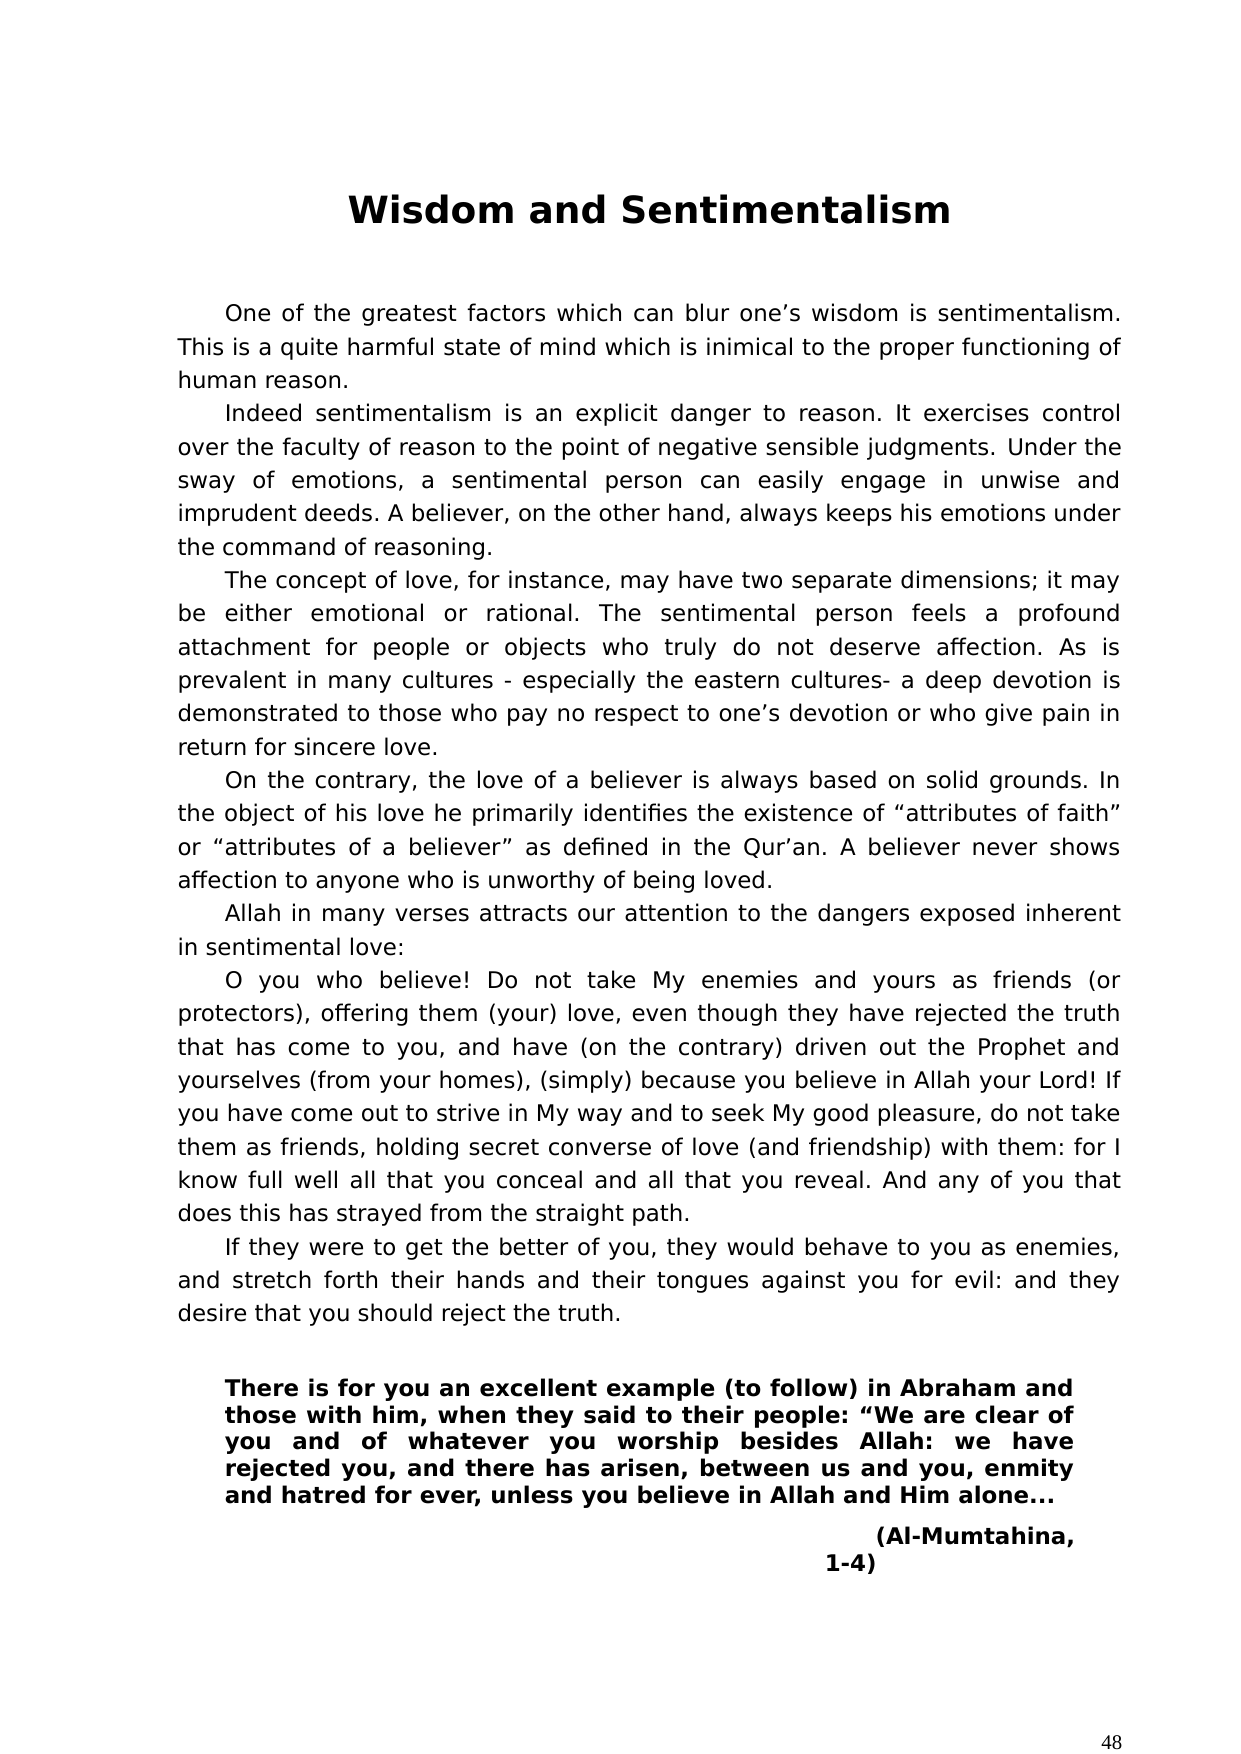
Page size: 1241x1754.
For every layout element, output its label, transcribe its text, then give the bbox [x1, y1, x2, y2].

text On the contrary, the love of a believer is always based on solid grounds. In the object of his love he primarily identifies the existence of “attributes of faith” or “attributes of a believer” as defined in the Qur’an. A believer never shows affection to anyone who is unworthy of being loved. [177, 760, 1122, 894]
text Wisdom and Sentimentalism [177, 189, 1122, 281]
text (Al-Mumtahina, 1-4) [824, 1523, 1075, 1577]
text If they were to get the better of you, they would behave to you as enemies, and stretch forth their hands and their tongues against you for evil: and they desire that you should reject the truth. [177, 1227, 1122, 1327]
text The concept of love, for instance, may have two separate dimensions; it may be either emotional or rational. The sentimental person feels a profound attachment for people or objects who truly do not deserve affection. As is prevalent in many cultures - especially the eastern cultures- a deep devotion is demonstrated to those who pay no respect to one’s devotion or who give pain in return for sincere love. [177, 560, 1122, 760]
text O you who believe! Do not take My enemies and yours as friends (or protectors), offering them (your) love, even though they have rejected the truth that has come to you, and have (on the contrary) driven out the Prophet and yourselves (from your homes), (simply) because you believe in Allah your Lord! If you have come out to strive in My way and to seek My good pleasure, do not take them as friends, holding secret converse of love (and friendship) with them: for I know full well all that you conceal and all that you reveal. And any of you that does this has strayed from the straight path. [177, 960, 1122, 1227]
text Allah in many verses attracts our attention to the dangers exposed inherent in sentimental love: [177, 894, 1122, 960]
text One of the greatest factors which can blur one’s wisdom is sentimentalism. This is a quite harmful state of mind which is inimical to the proper functioning of human reason. [177, 294, 1122, 394]
text There is for you an excellent example (to follow) in Abraham and those with him, when they said to their people: “We are clear of you and of whatever you worship besides Allah: we have rejected you, and there has arisen, between us and you, enmity and hatred for ever, unless you believe in Allah and Him alone... [224, 1375, 1075, 1508]
text Indeed sentimentalism is an explicit danger to reason. It exercises control over the faculty of reason to the point of negative sensible judgments. Under the sway of emotions, a sentimental person can easily engage in unwise and imprudent deeds. A believer, on the other hand, always keeps his emotions under the command of reasoning. [177, 394, 1122, 560]
